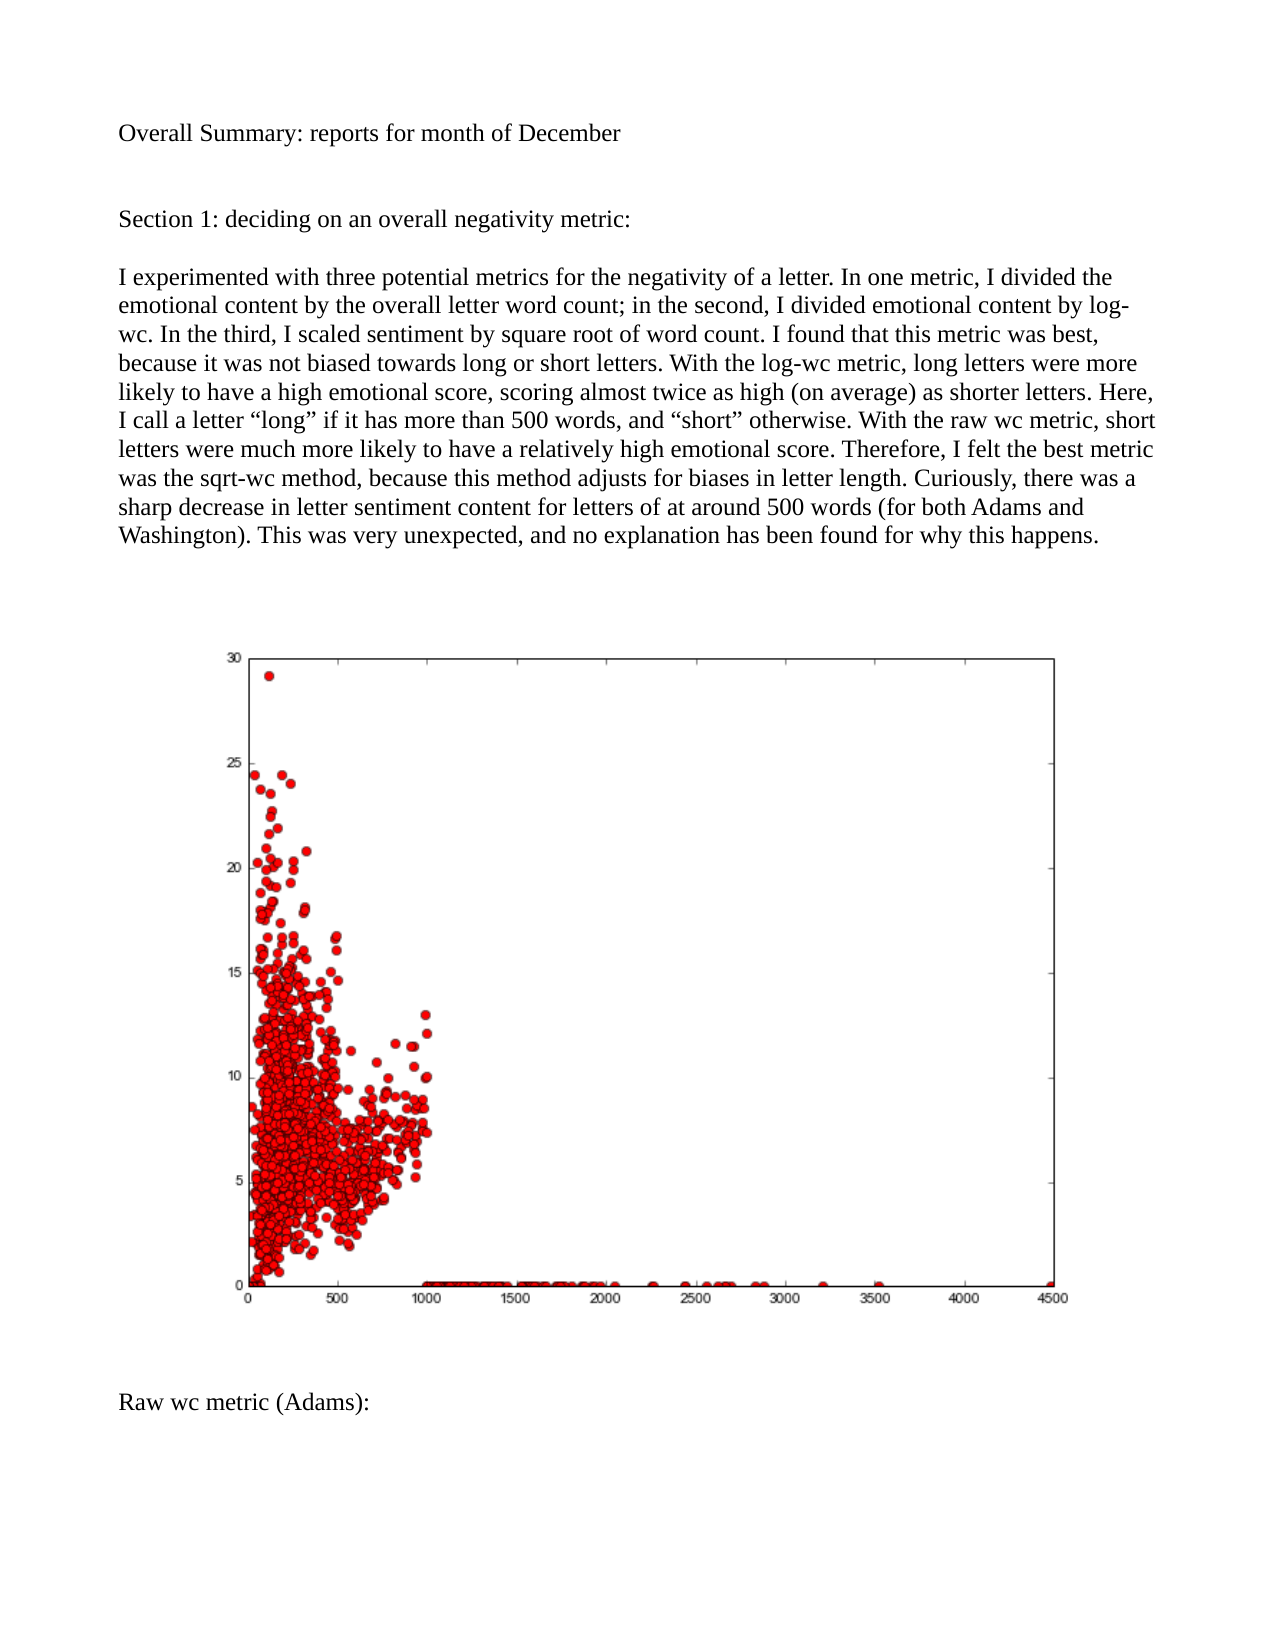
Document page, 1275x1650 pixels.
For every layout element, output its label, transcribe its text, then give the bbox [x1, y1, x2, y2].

text I experimented with three potential metrics for the negativity of a letter. In one metric, I divided the emotional content by the overall letter word count; in the second, I divided emotional content by log-wc. In the third, I scaled sentiment by square root of word count. I found that this metric was best, because it was not biased towards long or short letters. With the log-wc metric, long letters were more likely to have a high emotional score, scoring almost twice as high (on average) as shorter letters. Here, I call a letter “long” if it has more than 500 words, and “short” otherwise. With the raw wc metric, short letters were much more likely to have a relatively high emotional score. Therefore, I felt the best metric was the sqrt-wc method, because this method adjusts for biases in letter length. Curiously, there was a sharp decrease in letter sentiment content for letters of at around 500 words (for both Adams and Washington). This was very unexpected, and no explanation has been found for why this happens. [118, 262, 1157, 549]
text Section 1: deciding on an overall negativity metric: [118, 204, 1157, 233]
picture [118, 578, 1157, 1388]
text Overall Summary: reports for month of December [118, 118, 1157, 147]
text Raw wc metric (Adams): [118, 1388, 1157, 1416]
